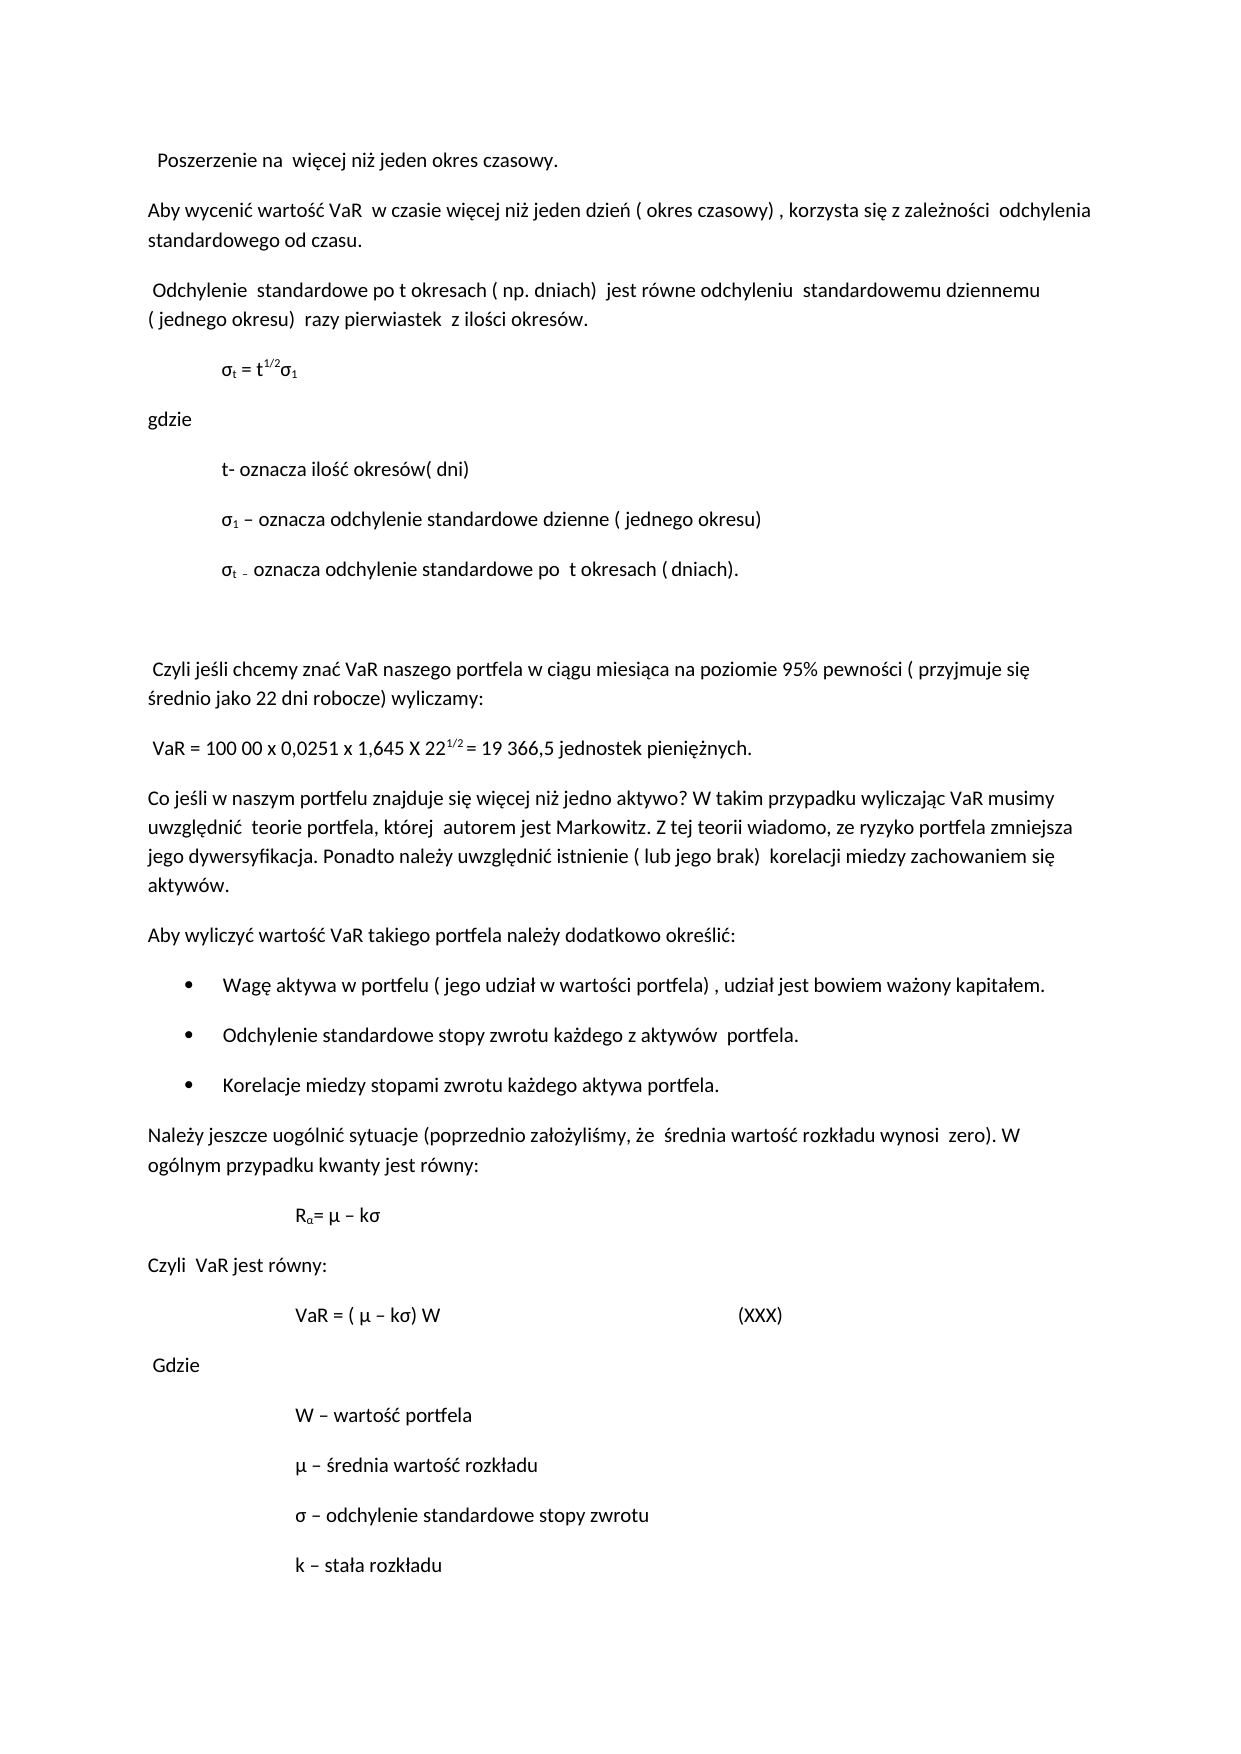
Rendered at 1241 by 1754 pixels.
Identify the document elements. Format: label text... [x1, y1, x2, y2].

text Rα= μ – kσ [148, 1202, 1093, 1227]
list Korelacje miedzy stopami zwrotu każdego aktywa portfela. [185, 1073, 1093, 1098]
text Należy jeszcze uogólnić sytuacje (poprzednio założyliśmy, że średnia wartość rozkładu wynosi zero). W ogólnym przypadku kwanty jest równy: [148, 1123, 1093, 1177]
text Czyli VaR jest równy: [148, 1252, 1093, 1277]
list Odchylenie standardowe stopy zwrotu każdego z aktywów portfela. [185, 1023, 1093, 1048]
text Aby wycenić wartość VaR w czasie więcej niż jeden dzień ( okres czasowy) , korzysta się z zależności odchylenia standardowego od czasu. [148, 198, 1093, 252]
text k – stała rozkładu [221, 1552, 1093, 1577]
text μ – średnia wartość rozkładu [148, 1452, 1093, 1477]
text Odchylenie standardowe po t okresach ( np. dniach) jest równe odchyleniu standardowemu dziennemu ( jednego okresu) razy pierwiastek z ilości okresów. [148, 277, 1093, 331]
text σ1 – oznacza odchylenie standardowe dzienne ( jednego okresu) [148, 506, 1093, 531]
text gdzie [148, 406, 1093, 431]
text Czyli jeśli chcemy znać VaR naszego portfela w ciągu miesiąca na poziomie 95% pewności ( przyjmuje się średnio jako 22 dni robocze) wyliczamy: [148, 656, 1093, 711]
text W – wartość portfela [148, 1402, 1093, 1427]
text σt = t1/2σ1 [148, 356, 1093, 381]
text Gdzie [148, 1352, 1093, 1377]
text Co jeśli w naszym portfelu znajduje się więcej niż jedno aktywo? W takim przypadku wyliczając VaR musimy uwzględnić teorie portfela, której autorem jest Markowitz. Z tej teorii wiadomo, ze ryzyko portfela zmniejsza jego dywersyfikacja. Ponadto należy uwzględnić istnienie ( lub jego brak) korelacji miedzy zachowaniem się aktywów. [148, 785, 1093, 898]
text Poszerzenie na więcej niż jeden okres czasowy. [148, 148, 1093, 173]
list Wagę aktywa w portfelu ( jego udział w wartości portfela) , udział jest bowiem ważony kapitałem. [185, 973, 1093, 998]
text σt – oznacza odchylenie standardowe po t okresach ( dniach). [148, 556, 1093, 581]
text VaR = ( μ – kσ) W (XXX) [148, 1302, 1093, 1327]
text t- oznacza ilość okresów( dni) [148, 456, 1093, 481]
text σ – odchylenie standardowe stopy zwrotu [148, 1502, 1093, 1527]
text Aby wyliczyć wartość VaR takiego portfela należy dodatkowo określić: [148, 923, 1093, 948]
text VaR = 100 00 x 0,0251 x 1,645 X 221/2 = 19 366,5 jednostek pieniężnych. [148, 735, 1093, 761]
